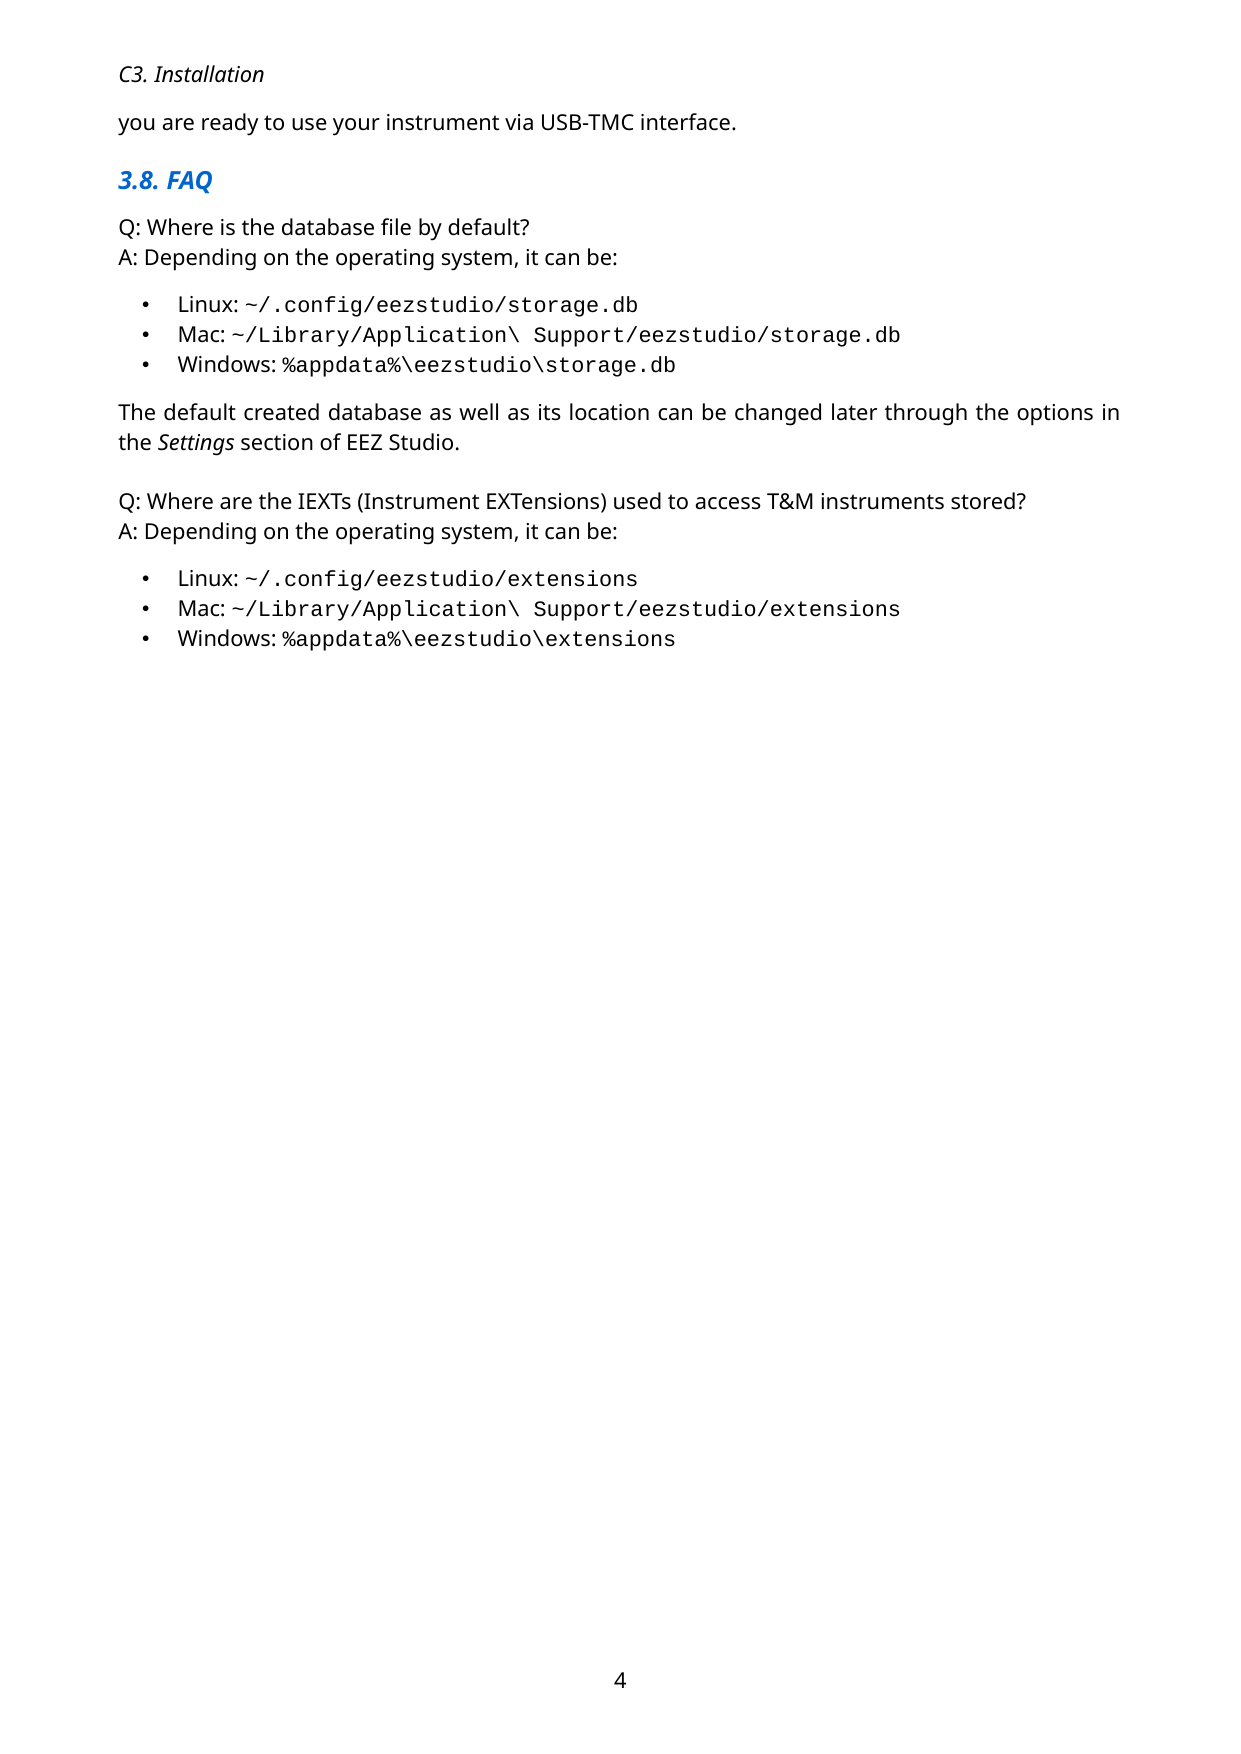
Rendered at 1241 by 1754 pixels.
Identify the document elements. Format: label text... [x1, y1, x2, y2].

list Windows: %appdata%\eezstudio\extensions [142, 623, 1110, 653]
text A: Depending on the operating system, it can be: [118, 242, 1122, 271]
text The default created database as well as its location can be changed later through the options in the Settings section of EEZ Studio. [118, 397, 1122, 456]
text Q: Where are the IEXTs (Instrument EXTensions) used to access T&M instruments stored? [118, 486, 1122, 516]
text Q: Where is the database file by default? [118, 212, 1122, 242]
text A: Depending on the operating system, it can be: [118, 516, 1122, 546]
list Linux: ~/.config/eezstudio/extensions [142, 563, 1110, 593]
list Windows: %appdata%\eezstudio\storage.db [142, 349, 1110, 379]
list Linux: ~/.config/eezstudio/storage.db [142, 289, 1110, 319]
text you are ready to use your instrument via USB-TMC interface. [118, 107, 1122, 136]
subtitle FAQ [118, 163, 1122, 197]
list Mac: ~/Library/Application\ Support/eezstudio/storage.db [142, 319, 1110, 349]
list Mac: ~/Library/Application\ Support/eezstudio/extensions [142, 593, 1110, 623]
